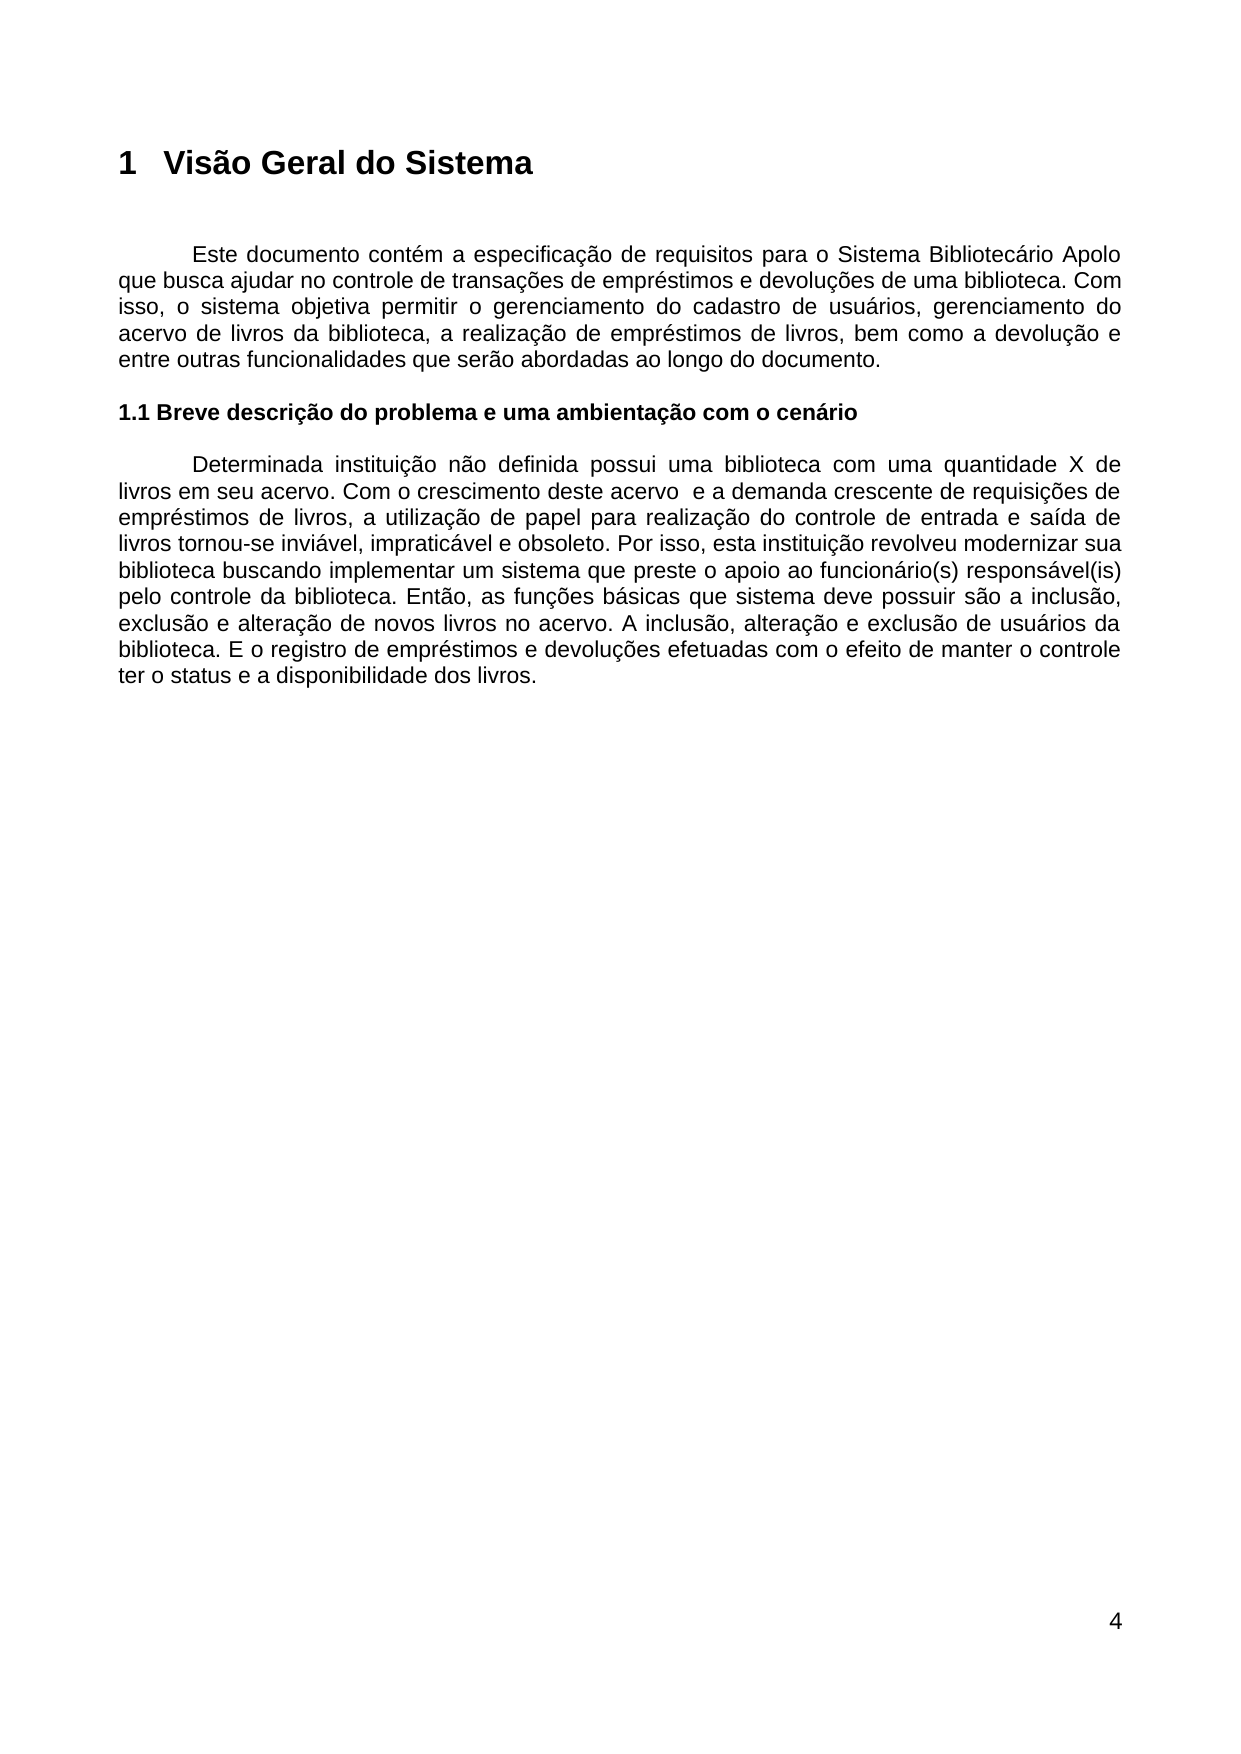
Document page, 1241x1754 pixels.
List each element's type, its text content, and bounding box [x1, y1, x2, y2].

subtitle Visão Geral do Sistema [118, 143, 1122, 182]
text Este documento contém a especificação de requisitos para o Sistema Bibliotecário Apolo que busca ajudar no controle de transações de empréstimos e devoluções de uma biblioteca. Com isso, o sistema objetiva permitir o gerenciamento do cadastro de usuários, gerenciamento do acervo de livros da biblioteca, a realização de empréstimos de livros, bem como a devolução e entre outras funcionalidades que serão abordadas ao longo do documento. [118, 241, 1122, 372]
text 1.1 Breve descrição do problema e uma ambientação com o cenário [118, 399, 1122, 425]
text Determinada instituição não definida possui uma biblioteca com uma quantidade X de livros em seu acervo. Com o crescimento deste acervo e a demanda crescente de requisições de empréstimos de livros, a utilização de papel para realização do controle de entrada e saída de livros tornou-se inviável, impraticável e obsoleto. Por isso, esta instituição revolveu modernizar sua biblioteca buscando implementar um sistema que preste o apoio ao funcionário(s) responsável(is) pelo controle da biblioteca. Então, as funções básicas que sistema deve possuir são a inclusão, exclusão e alteração de novos livros no acervo. A inclusão, alteração e exclusão de usuários da biblioteca. E o registro de empréstimos e devoluções efetuadas com o efeito de manter o controle ter o status e a disponibilidade dos livros. [118, 451, 1122, 688]
